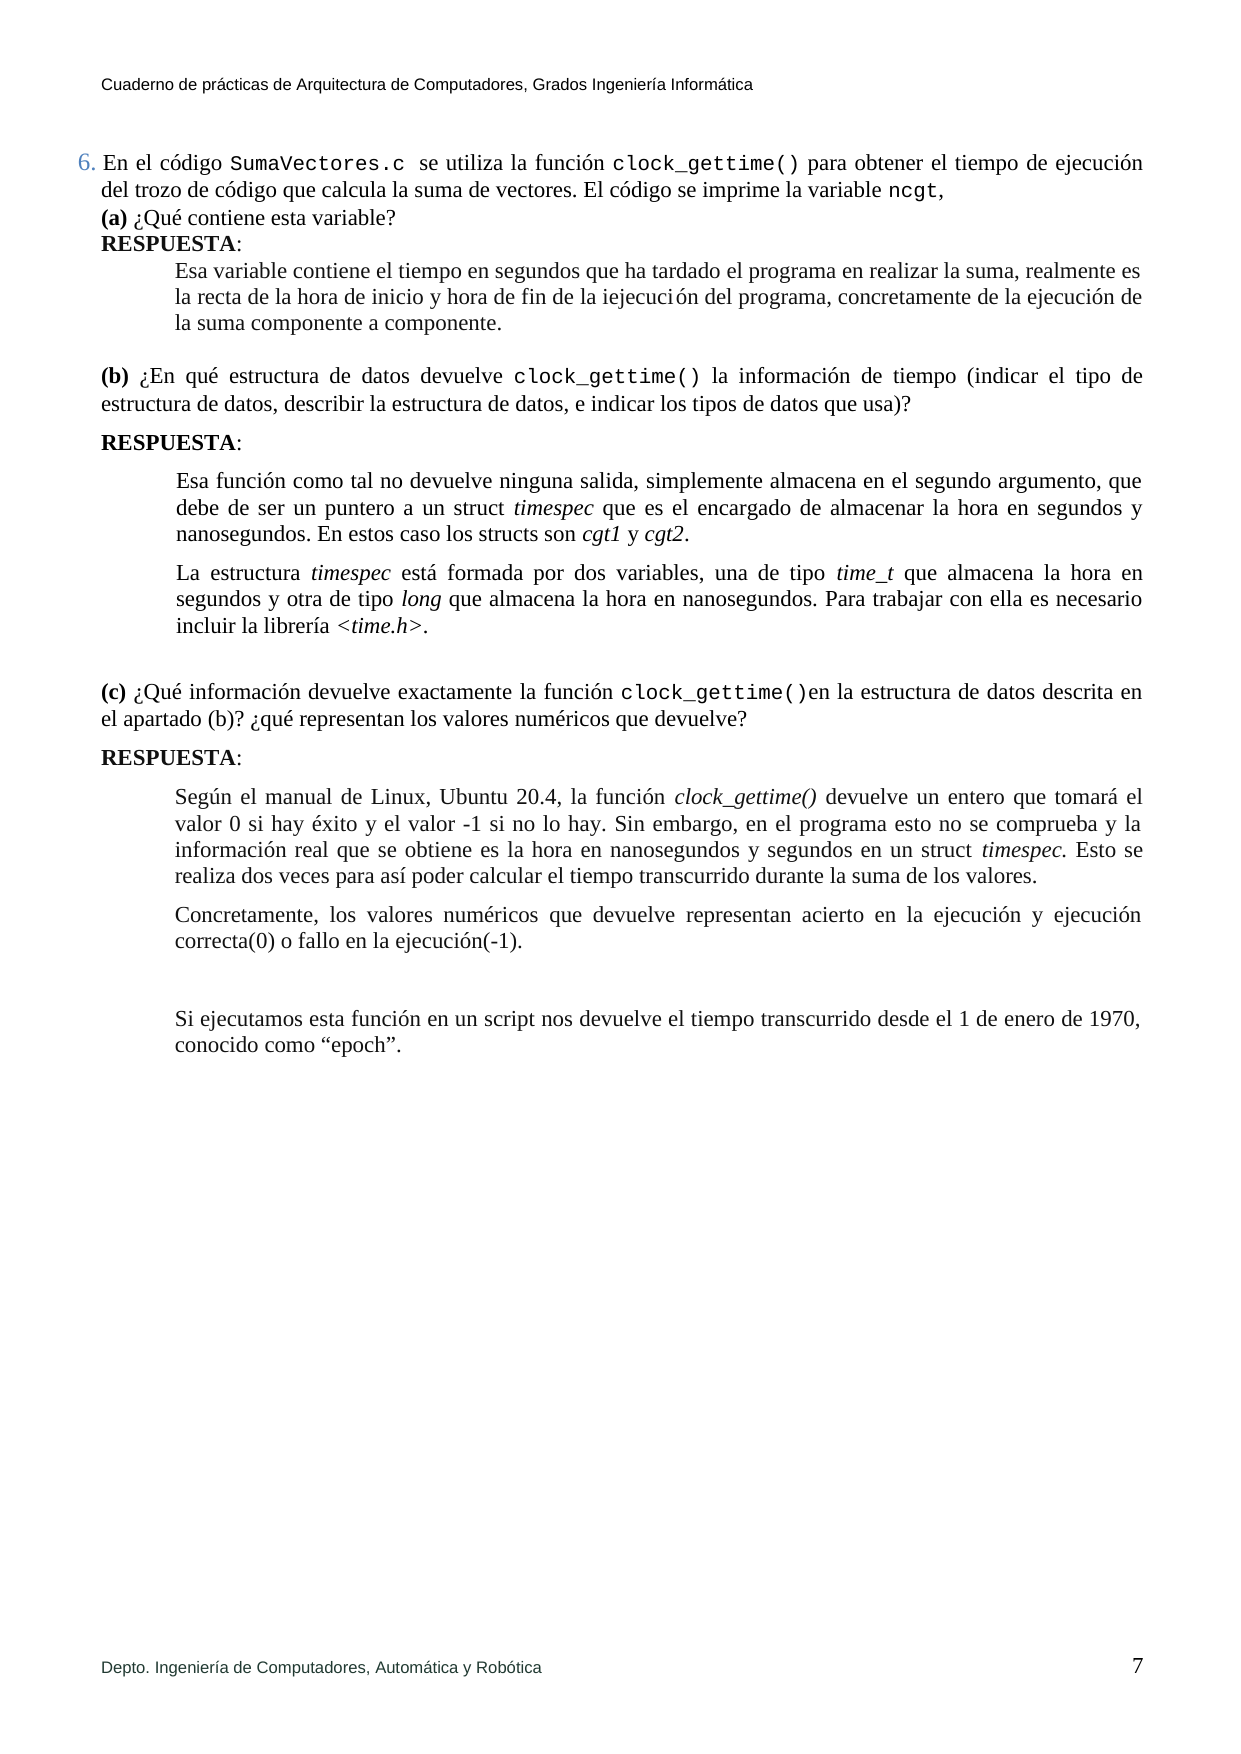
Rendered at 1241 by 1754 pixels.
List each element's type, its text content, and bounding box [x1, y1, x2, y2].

text (a) ¿Qué contiene esta variable? [101, 204, 1143, 230]
text RESPUESTA: [101, 230, 1143, 257]
list Esa función como tal no devuelve ninguna salida, simplemente almacena en el segundo argumento, que debe de ser un puntero a un struct timespec que es el encargado de almacenar la hora en segundos y nanosegundos. En estos caso los structs son cgt1 y cgt2. [176, 467, 1143, 547]
text Esa variable contiene el tiempo en segundos que ha tardado el programa en realizar la suma, realmente es la recta de la hora de inicio y hora de fin de la iejecución del programa, concretamente de la ejecución de la suma componente a componente. [174, 257, 1143, 336]
list RESPUESTA: [101, 744, 1143, 771]
list Concretamente, los valores numéricos que devuelve representan acierto en la ejecución y ejecución correcta(0) o fallo en la ejecución(-1). [174, 901, 1143, 954]
list En el código SumaVectores.c se utiliza la función clock_gettime() para obtener el tiempo de ejecución del trozo de código que calcula la suma de vectores. El código se imprime la variable ncgt, [71, 147, 1143, 204]
text (c) ¿Qué información devuelve exactamente la función clock_gettime()en la estructura de datos descrita en el apartado (b)? ¿qué representan los valores numéricos que devuelve? [101, 677, 1143, 732]
list Si ejecutamos esta función en un script nos devuelve el tiempo transcurrido desde el 1 de enero de 1970, conocido como “epoch”. [174, 1005, 1143, 1058]
list Según el manual de Linux, Ubuntu 20.4, la función clock_gettime() devuelve un entero que tomará el valor 0 si hay éxito y el valor -1 si no lo hay. Sin embargo, en el programa esto no se comprueba y la información real que se obtiene es la hora en nanosegundos y segundos en un struct timespec. Esto se realiza dos veces para así poder calcular el tiempo transcurrido durante la suma de los valores. [174, 783, 1143, 889]
text (b) ¿En qué estructura de datos devuelve clock_gettime() la información de tiempo (indicar el tipo de estructura de datos, describir la estructura de datos, e indicar los tipos de datos que usa)? [101, 362, 1143, 416]
list RESPUESTA: [101, 429, 1143, 455]
list La estructura timespec está formada por dos variables, una de tipo time_t que almacena la hora en segundos y otra de tipo long que almacena la hora en nanosegundos. Para trabajar con ella es necesario incluir la librería <time.h>. [176, 559, 1143, 638]
